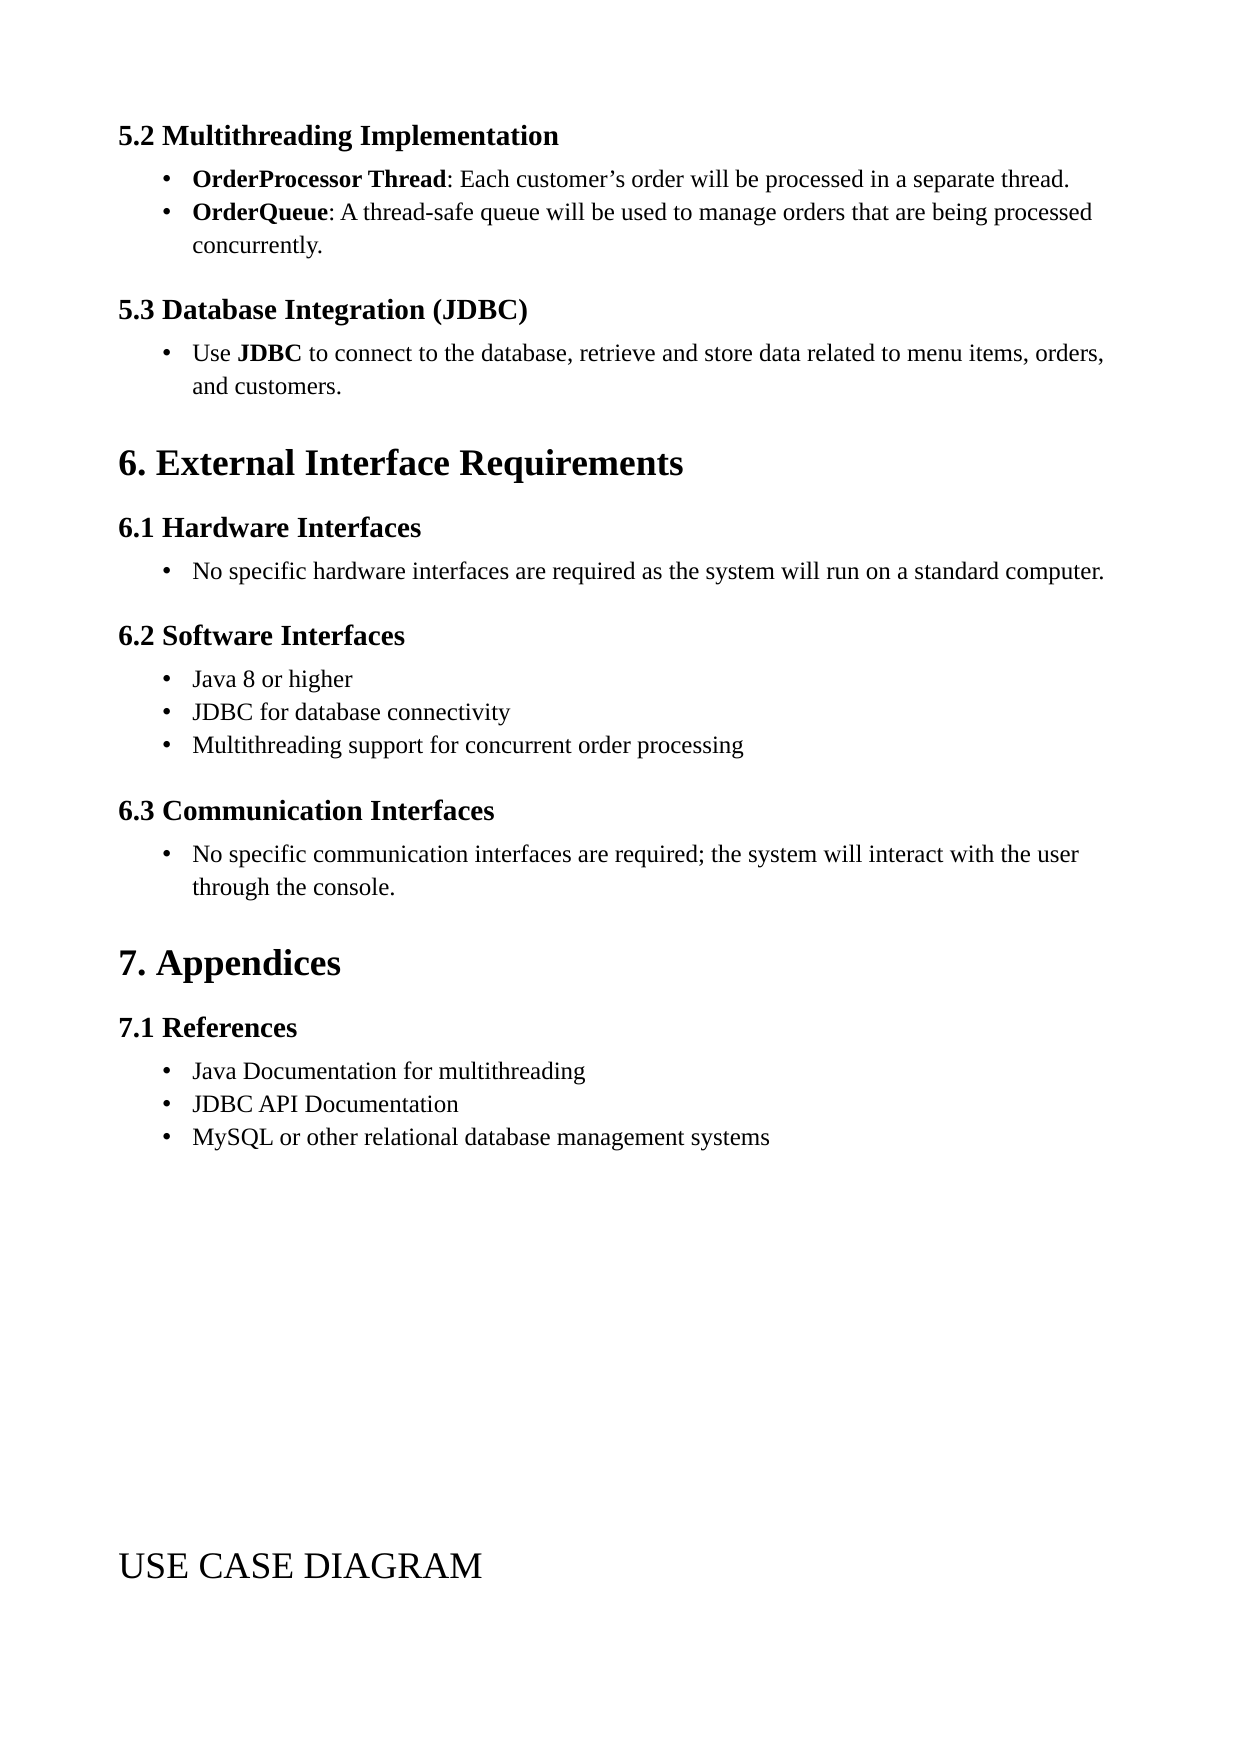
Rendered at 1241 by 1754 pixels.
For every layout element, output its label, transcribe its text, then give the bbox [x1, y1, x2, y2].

list OrderQueue: A thread-safe queue will be used to manage orders that are being processed concurrently. [162, 197, 1122, 259]
list JDBC API Documentation [162, 1089, 1122, 1118]
subtitle 6.2 Software Interfaces [118, 618, 1122, 652]
list MySQL or other relational database management systems [162, 1122, 1122, 1151]
subtitle 5.3 Database Integration (JDBC) [118, 292, 1122, 326]
list Use JDBC to connect to the database, retrieve and store data related to menu items, orders, and customers. [162, 338, 1122, 400]
list Java 8 or higher [162, 664, 1122, 693]
subtitle 6. External Interface Requirements [118, 440, 1122, 483]
subtitle 7. Appendices [118, 940, 1122, 983]
list OrderProcessor Thread: Each customer’s order will be processed in a separate thread. [162, 164, 1122, 193]
list No specific communication interfaces are required; the system will interact with the user through the console. [162, 839, 1122, 900]
subtitle 5.2 Multithreading Implementation [118, 118, 1122, 152]
subtitle 6.3 Communication Interfaces [118, 793, 1122, 826]
subtitle 6.1 Hardware Interfaces [118, 510, 1122, 544]
list JDBC for database connectivity [162, 697, 1122, 726]
text USE CASE DIAGRAM [118, 1544, 1122, 1587]
subtitle 7.1 References [118, 1010, 1122, 1044]
list No specific hardware interfaces are required as the system will run on a standard computer. [162, 556, 1122, 585]
list Java Documentation for multithreading [162, 1056, 1122, 1085]
list Multithreading support for concurrent order processing [162, 730, 1122, 759]
